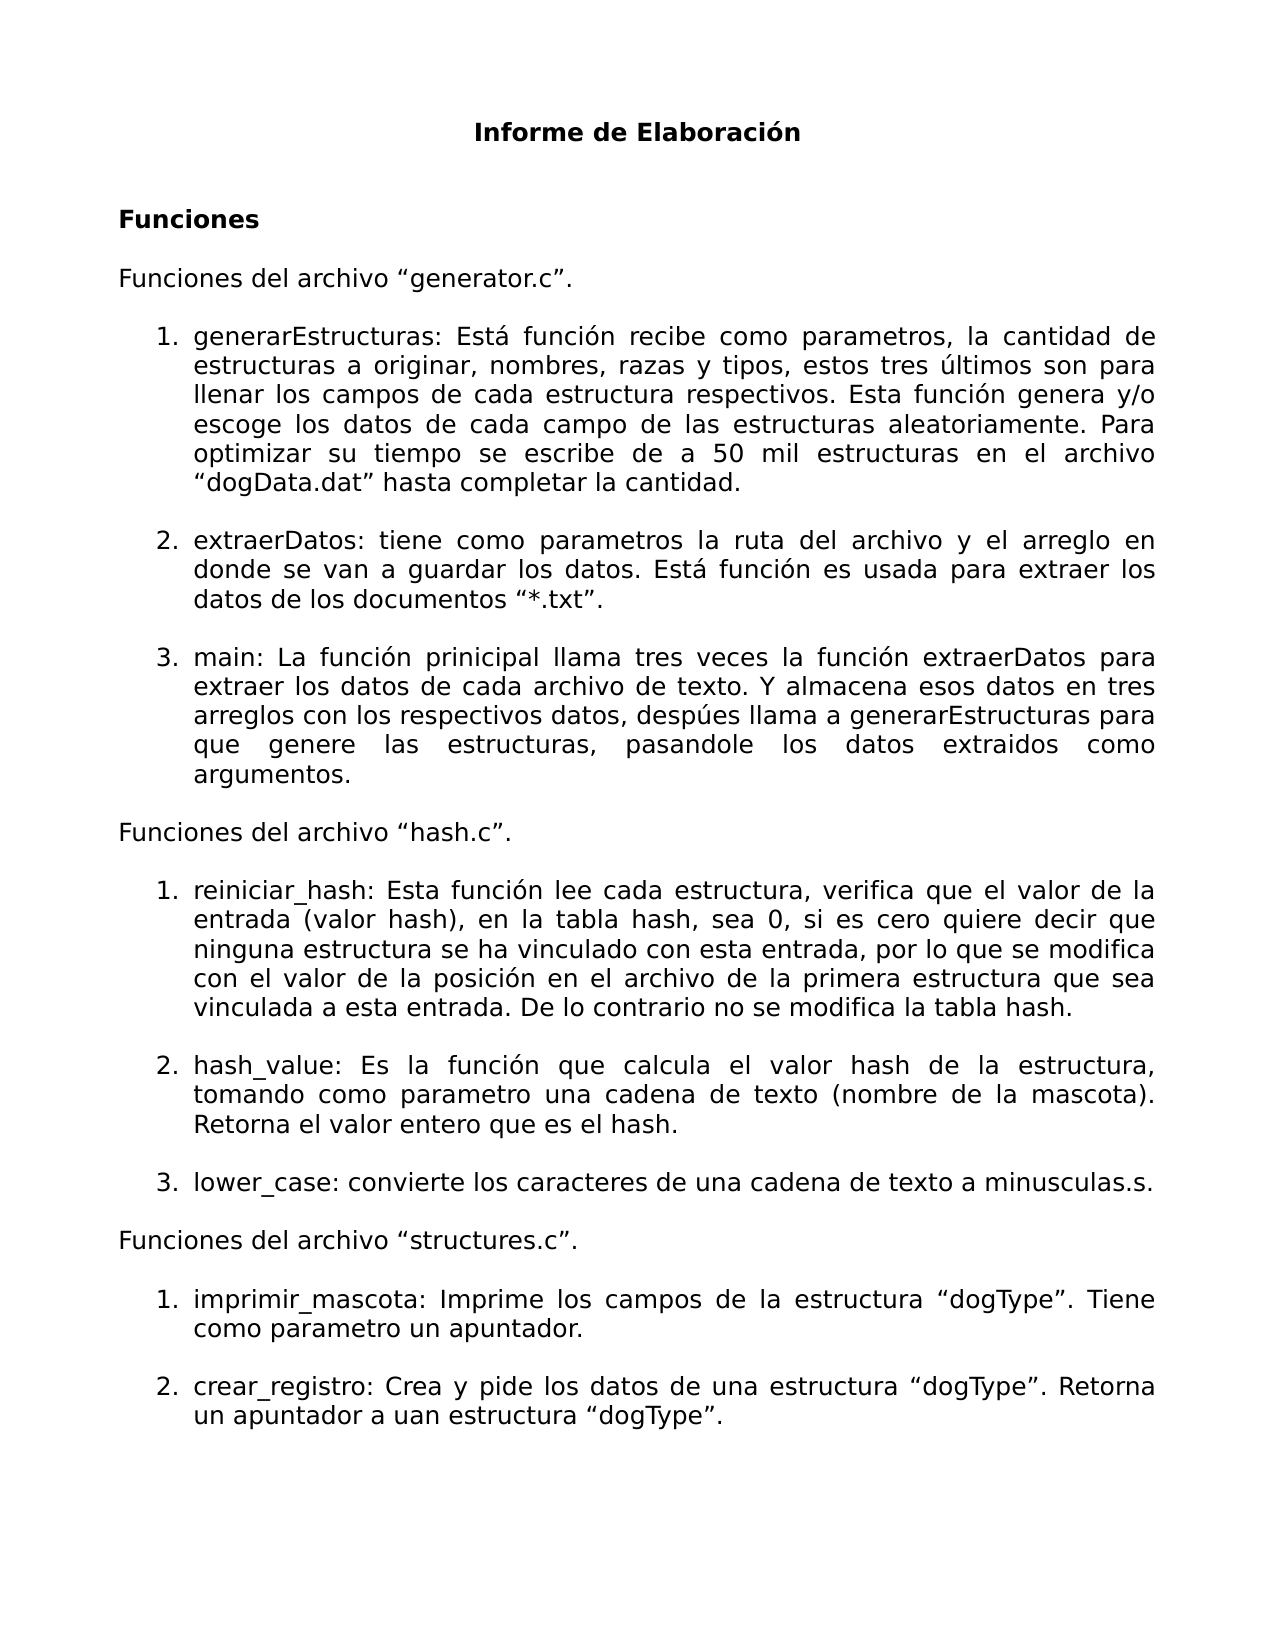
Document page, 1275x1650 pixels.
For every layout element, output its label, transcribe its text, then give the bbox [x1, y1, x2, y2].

list reiniciar_hash: Esta función lee cada estructura, verifica que el valor de la entrada (valor hash), en la tabla hash, sea 0, si es cero quiere decir que ninguna estructura se ha vinculado con esta entrada, por lo que se modifica con el valor de la posición en el archivo de la primera estructura que sea vinculada a esta entrada. De lo contrario no se modifica la tabla hash. [156, 876, 1157, 1022]
list extraerDatos: tiene como parametros la ruta del archivo y el arreglo en donde se van a guardar los datos. Está función es usada para extraer los datos de los documentos “*.txt”. [156, 526, 1157, 614]
list crear_registro: Crea y pide los datos de una estructura “dogType”. Retorna un apuntador a uan estructura “dogType”. [156, 1372, 1157, 1431]
list main: La función prinicipal llama tres veces la función extraerDatos para extraer los datos de cada archivo de texto. Y almacena esos datos en tres arreglos con los respectivos datos, despúes llama a generarEstructuras para que genere las estructuras, pasandole los datos extraidos como argumentos. [156, 643, 1157, 789]
text Funciones [118, 206, 1157, 235]
text Informe de Elaboración [118, 118, 1157, 147]
list imprimir_mascota: Imprime los campos de la estructura “dogType”. Tiene como parametro un apuntador. [156, 1285, 1157, 1343]
list generarEstructuras: Está función recibe como parametros, la cantidad de estructuras a originar, nombres, razas y tipos, estos tres últimos son para llenar los campos de cada estructura respectivos. Esta función genera y/o escoge los datos de cada campo de las estructuras aleatoriamente. Para optimizar su tiempo se escribe de a 50 mil estructuras en el archivo “dogData.dat” hasta completar la cantidad. [156, 322, 1157, 497]
text Funciones del archivo “generator.c”. [118, 264, 1157, 293]
text Funciones del archivo “hash.c”. [118, 818, 1157, 847]
text Funciones del archivo “structures.c”. [118, 1226, 1157, 1256]
list lower_case: convierte los caracteres de una cadena de texto a minusculas.s. [156, 1168, 1157, 1197]
list hash_value: Es la función que calcula el valor hash de la estructura, tomando como parametro una cadena de texto (nombre de la mascota). Retorna el valor entero que es el hash. [156, 1051, 1157, 1139]
